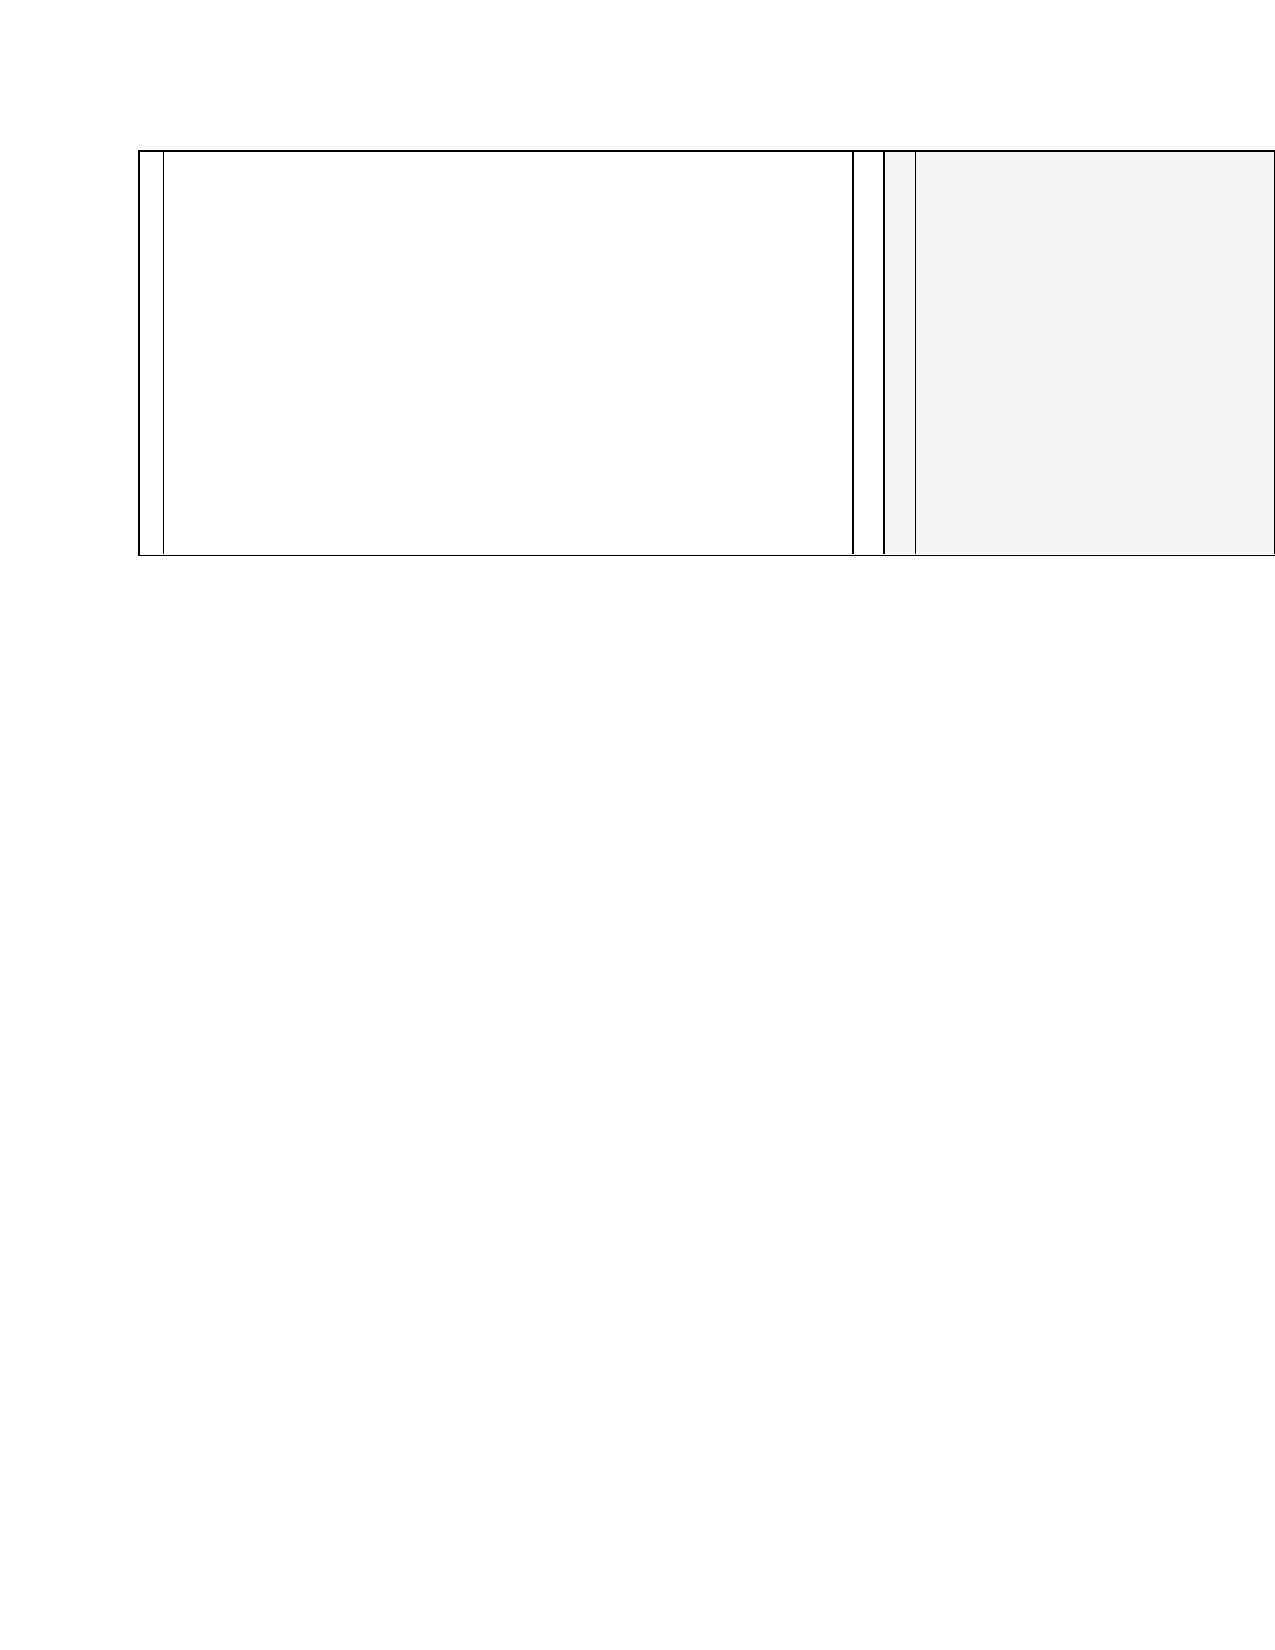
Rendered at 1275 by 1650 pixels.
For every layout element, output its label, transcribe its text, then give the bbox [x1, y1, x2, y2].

table_cell [140, 152, 163, 554]
text . [150, 556, 1125, 581]
table_cell [854, 152, 883, 554]
table_cell [164, 152, 852, 554]
table_cell [916, 152, 1274, 554]
table_cell [885, 152, 915, 554]
